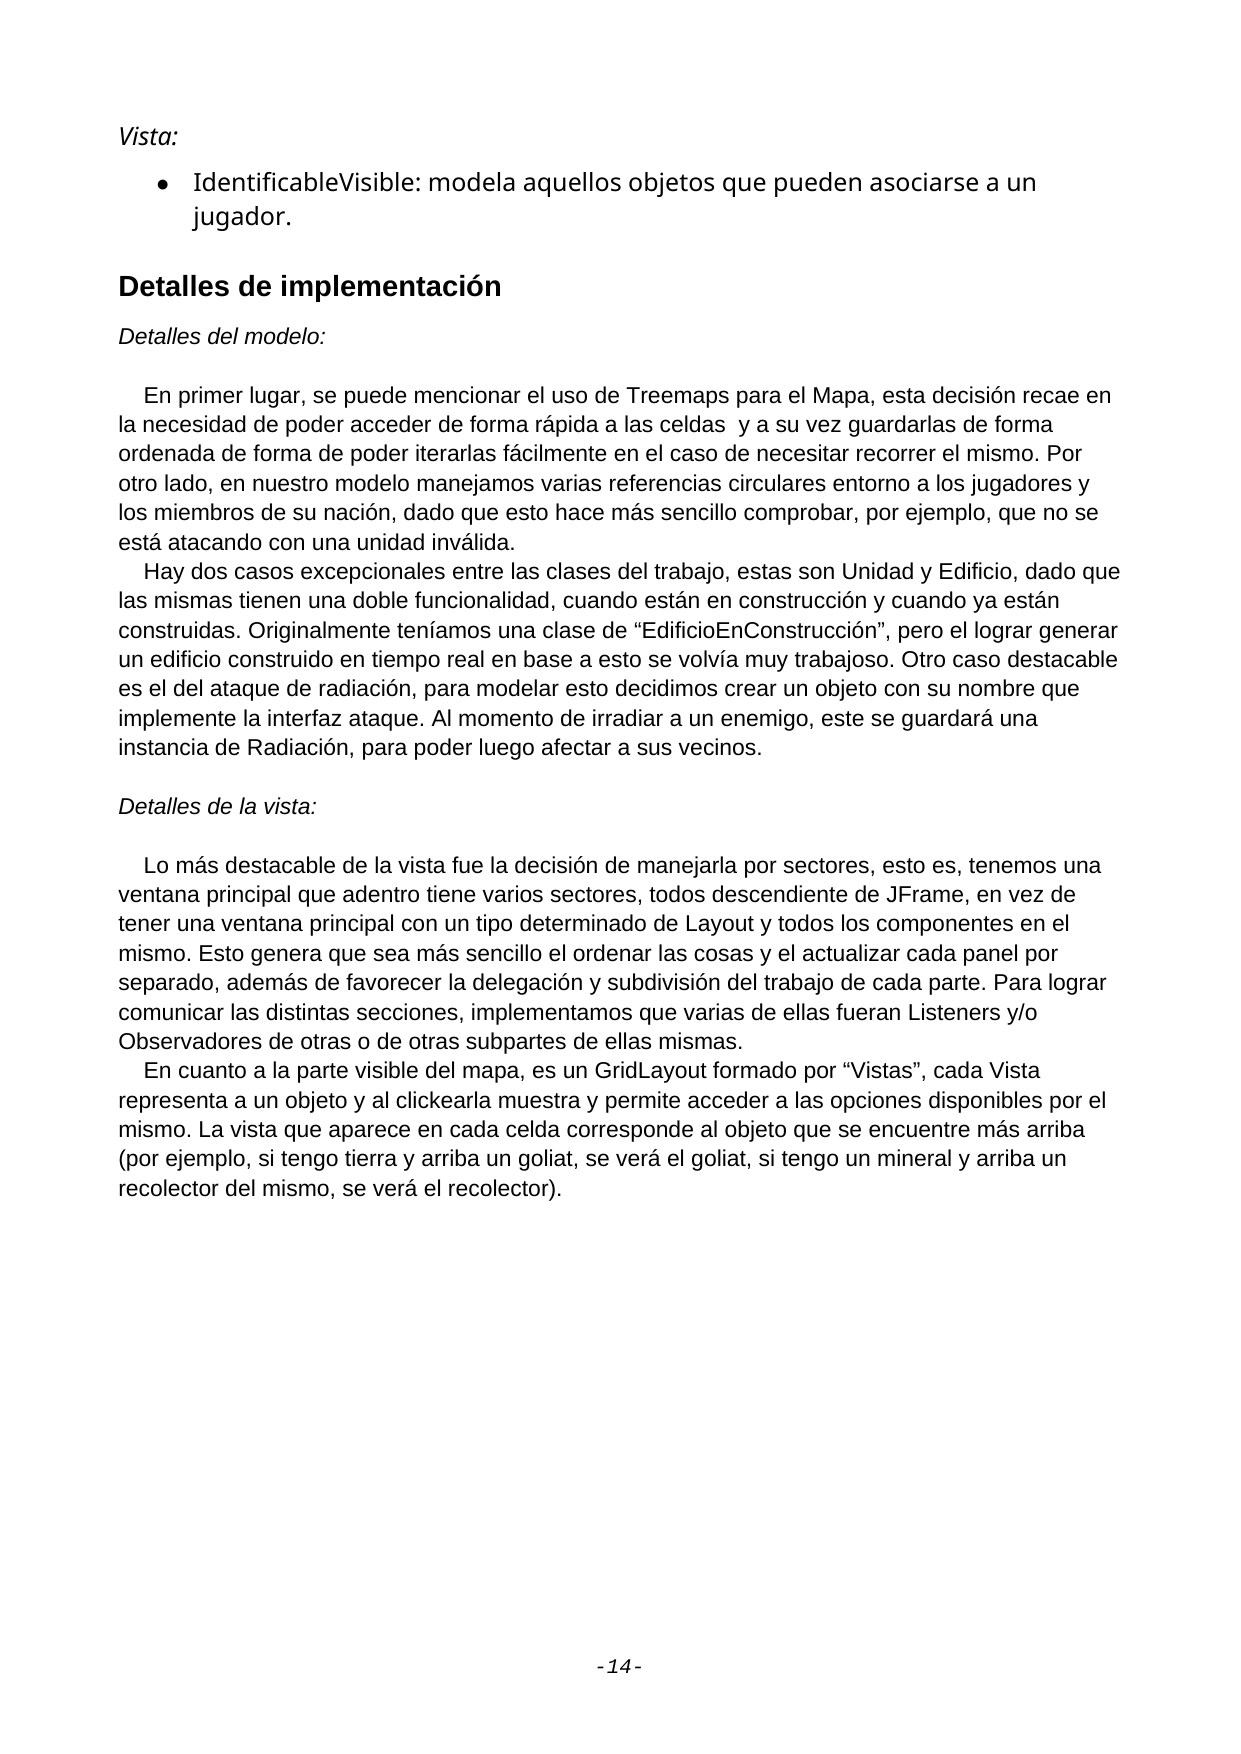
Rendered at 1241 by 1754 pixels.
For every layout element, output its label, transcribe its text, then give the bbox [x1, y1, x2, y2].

text En cuanto a la parte visible del mapa, es un GridLayout formado por “Vistas”, cada Vista representa a un objeto y al clickearla muestra y permite acceder a las opciones disponibles por el mismo. La vista que aparece en cada celda corresponde al objeto que se encuentre más arriba (por ejemplo, si tengo tierra y arriba un goliat, se verá el goliat, si tengo un mineral y arriba un recolector del mismo, se verá el recolector). [118, 1058, 1122, 1201]
text Hay dos casos excepcionales entre las clases del trabajo, estas son Unidad y Edificio, dado que las mismas tienen una doble funcionalidad, cuando están en construcción y cuando ya están construidas. Originalmente teníamos una clase de “EdificioEnConstrucción”, pero el lograr generar un edificio construido en tiempo real en base a esto se volvía muy trabajoso. Otro caso destacable es el del ataque de radiación, para modelar esto decidimos crear un objeto con su nombre que implemente la interfaz ataque. Al momento de irradiar a un enemigo, este se guardará una instancia de Radiación, para poder luego afectar a sus vecinos. [118, 558, 1122, 760]
text Lo más destacable de la vista fue la decisión de manejarla por sectores, esto es, tenemos una ventana principal que adentro tiene varios sectores, todos descendiente de JFrame, en vez de tener una ventana principal con un tipo determinado de Layout y todos los componentes en el mismo. Esto genera que sea más sencillo el ordenar las cosas y el actualizar cada panel por separado, además de favorecer la delegación y subdivisión del trabajo de cada parte. Para lograr comunicar las distintas secciones, implementamos que varias de ellas fueran Listeners y/o Observadores de otras o de otras subpartes de ellas mismas. [118, 852, 1122, 1054]
text Vista: [118, 118, 1122, 152]
text Detalles del modelo: [118, 323, 1122, 349]
subtitle Detalles de implementación [118, 270, 1122, 303]
text En primer lugar, se puede mencionar el uso de Treemaps para el Mapa, esta decisión recae en la necesidad de poder acceder de forma rápida a las celdas y a su vez guardarlas de forma ordenada de forma de poder iterarlas fácilmente en el caso de necesitar recorrer el mismo. Por otro lado, en nuestro modelo manejamos varias referencias circulares entorno a los jugadores y los miembros de su nación, dado que esto hace más sencillo comprobar, por ejemplo, que no se está atacando con una unidad inválida. [118, 382, 1122, 555]
list IdentificableVisible: modela aquellos objetos que pueden asociarse a un jugador. [156, 165, 1122, 233]
text Detalles de la vista: [118, 793, 1122, 819]
